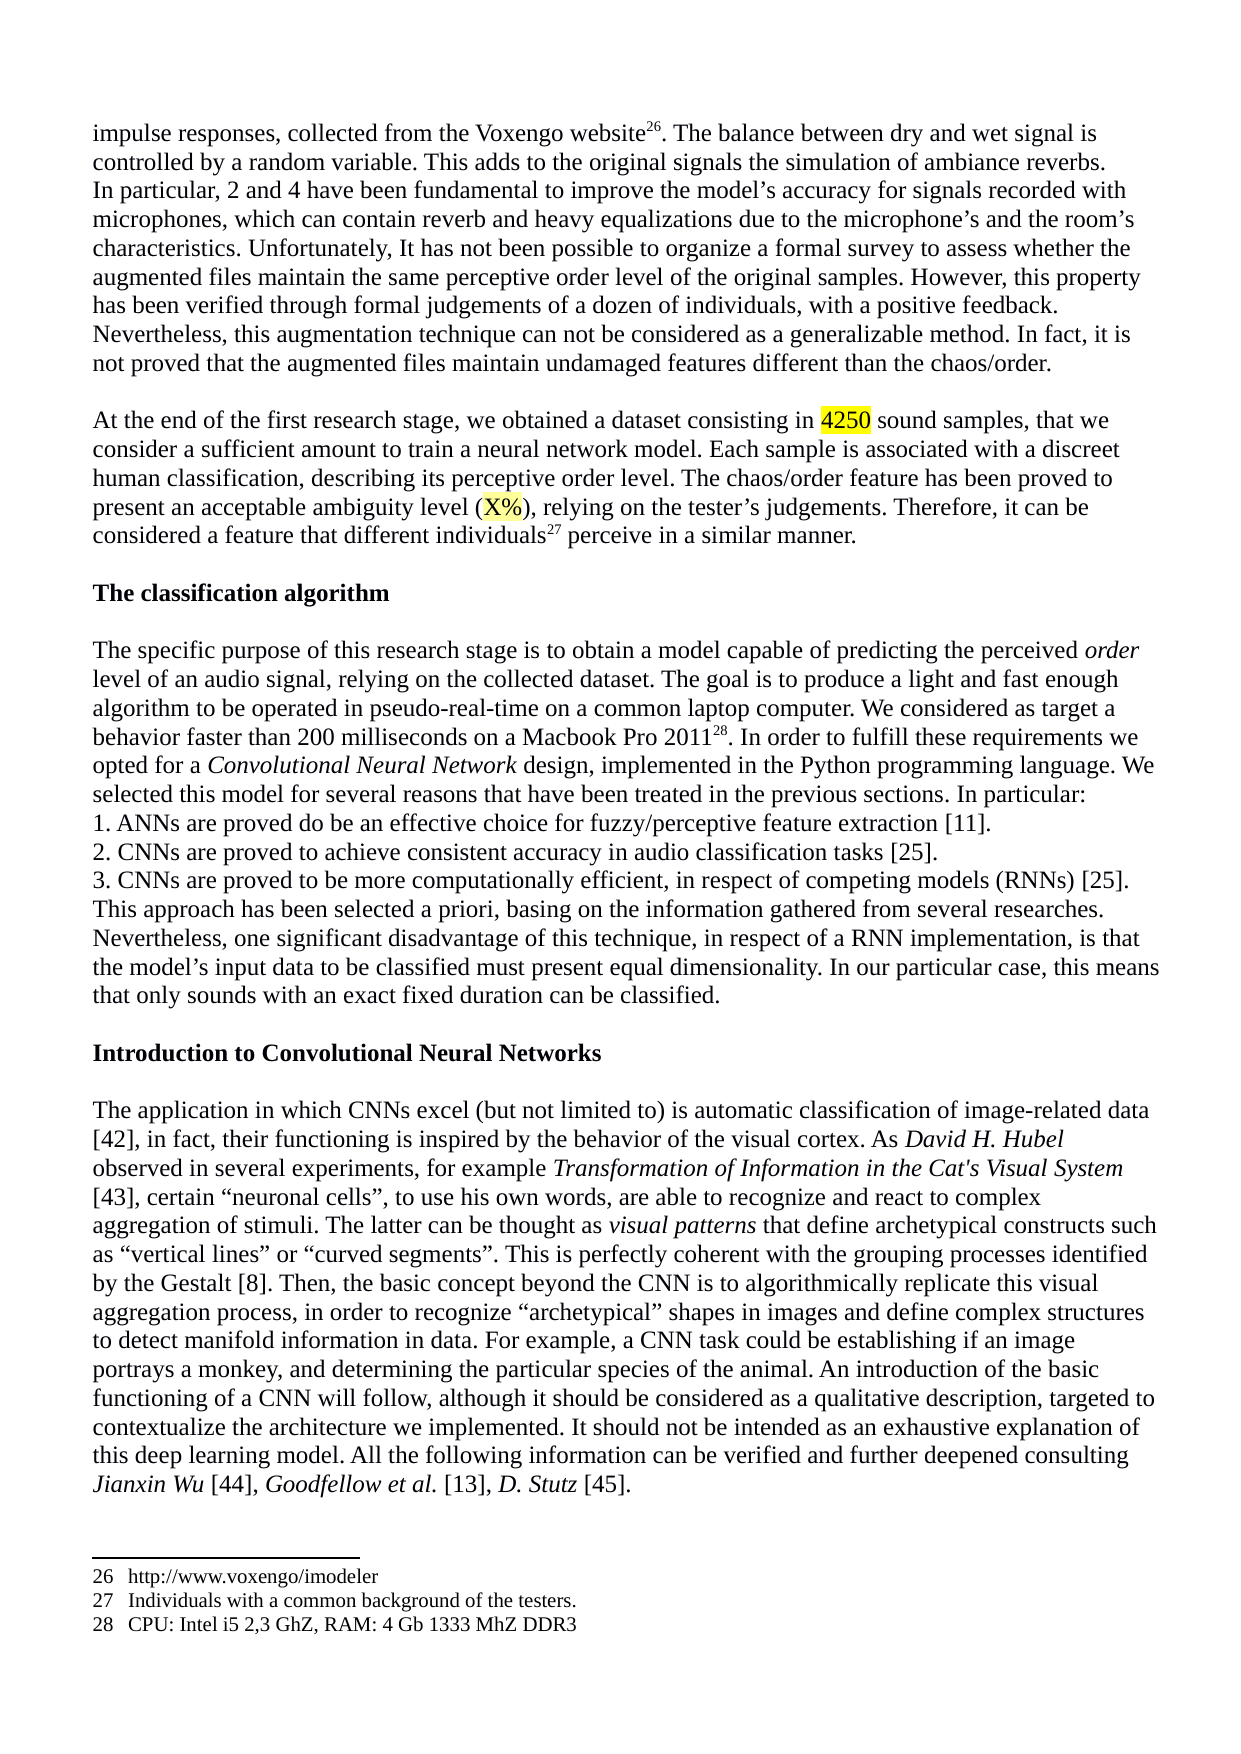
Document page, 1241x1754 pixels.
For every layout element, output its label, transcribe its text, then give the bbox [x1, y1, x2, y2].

text The application in which CNNs excel (but not limited to) is automatic classification of image-related data [42], in fact, their functioning is inspired by the behavior of the visual cortex. As David H. Hubel observed in several experiments, for example Transformation of Information in the Cat's Visual System [43], certain “neuronal cells”, to use his own words, are able to recognize and react to complex aggregation of stimuli. The latter can be thought as visual patterns that define archetypical constructs such as “vertical lines” or “curved segments”. This is perfectly coherent with the grouping processes identified by the Gestalt [8]. Then, the basic concept beyond the CNN is to algorithmically replicate this visual aggregation process, in order to recognize “archetypical” shapes in images and define complex structures to detect manifold information in data. For example, a CNN task could be establishing if an image portrays a monkey, and determining the particular species of the animal. An introduction of the basic functioning of a CNN will follow, although it should be considered as a qualitative description, targeted to contextualize the architecture we implemented. It should not be intended as an exhaustive explanation of this deep learning model. All the following information can be verified and further deepened consulting Jianxin Wu [44], Goodfellow et al. [13], D. Stutz [45]. [92, 1096, 1160, 1498]
text http://www.voxengo/imodeler [92, 1564, 1160, 1588]
text 3. CNNs are proved to be more computationally efficient, in respect of competing models (RNNs) [25]. [92, 866, 1160, 894]
text The classification algorithm [92, 578, 1160, 607]
text 2. CNNs are proved to achieve consistent accuracy in audio classification tasks [25]. [92, 837, 1160, 866]
text Introduction to Convolutional Neural Networks [92, 1038, 1160, 1067]
text At the end of the first research stage, we obtained a dataset consisting in 4250 sound samples, that we consider a sufficient amount to train a neural network model. Each sample is associated with a discreet human classification, describing its perceptive order level. The chaos/order feature has been proved to present an acceptable ambiguity level (X%), relying on the tester’s judgements. Therefore, it can be considered a feature that different individuals perceive in a similar manner. [92, 406, 1160, 549]
text Individuals with a common background of the testers. [92, 1588, 1160, 1612]
text This approach has been selected a priori, basing on the information gathered from several researches. [92, 894, 1160, 923]
text impulse responses, collected from the Voxengo website. The balance between dry and wet signal is controlled by a random variable. This adds to the original signals the simulation of ambiance reverbs. [92, 118, 1160, 176]
text In particular, 2 and 4 have been fundamental to improve the model’s accuracy for signals recorded with microphones, which can contain reverb and heavy equalizations due to the microphone’s and the room’s characteristics. Unfortunately, It has not been possible to organize a formal survey to assess whether the augmented files maintain the same perceptive order level of the original samples. However, this property has been verified through formal judgements of a dozen of individuals, with a positive feedback. Nevertheless, this augmentation technique can not be considered as a generalizable method. In fact, it is not proved that the augmented files maintain undamaged features different than the chaos/order. [92, 176, 1160, 377]
text The specific purpose of this research stage is to obtain a model capable of predicting the perceived order level of an audio signal, relying on the collected dataset. The goal is to produce a light and fast enough algorithm to be operated in pseudo-real-time on a common laptop computer. We considered as target a behavior faster than 200 milliseconds on a Macbook Pro 2011. In order to fulfill these requirements we opted for a Convolutional Neural Network design, implemented in the Python programming language. We selected this model for several reasons that have been treated in the previous sections. In particular: [92, 636, 1160, 808]
text CPU: Intel i5 2,3 GhZ, RAM: 4 Gb 1333 MhZ DDR3 [92, 1612, 1160, 1636]
text Nevertheless, one significant disadvantage of this technique, in respect of a RNN implementation, is that the model’s input data to be classified must present equal dimensionality. In our particular case, this means that only sounds with an exact fixed duration can be classified. [92, 923, 1160, 1009]
text 1. ANNs are proved do be an effective choice for fuzzy/perceptive feature extraction [11]. [92, 808, 1160, 837]
